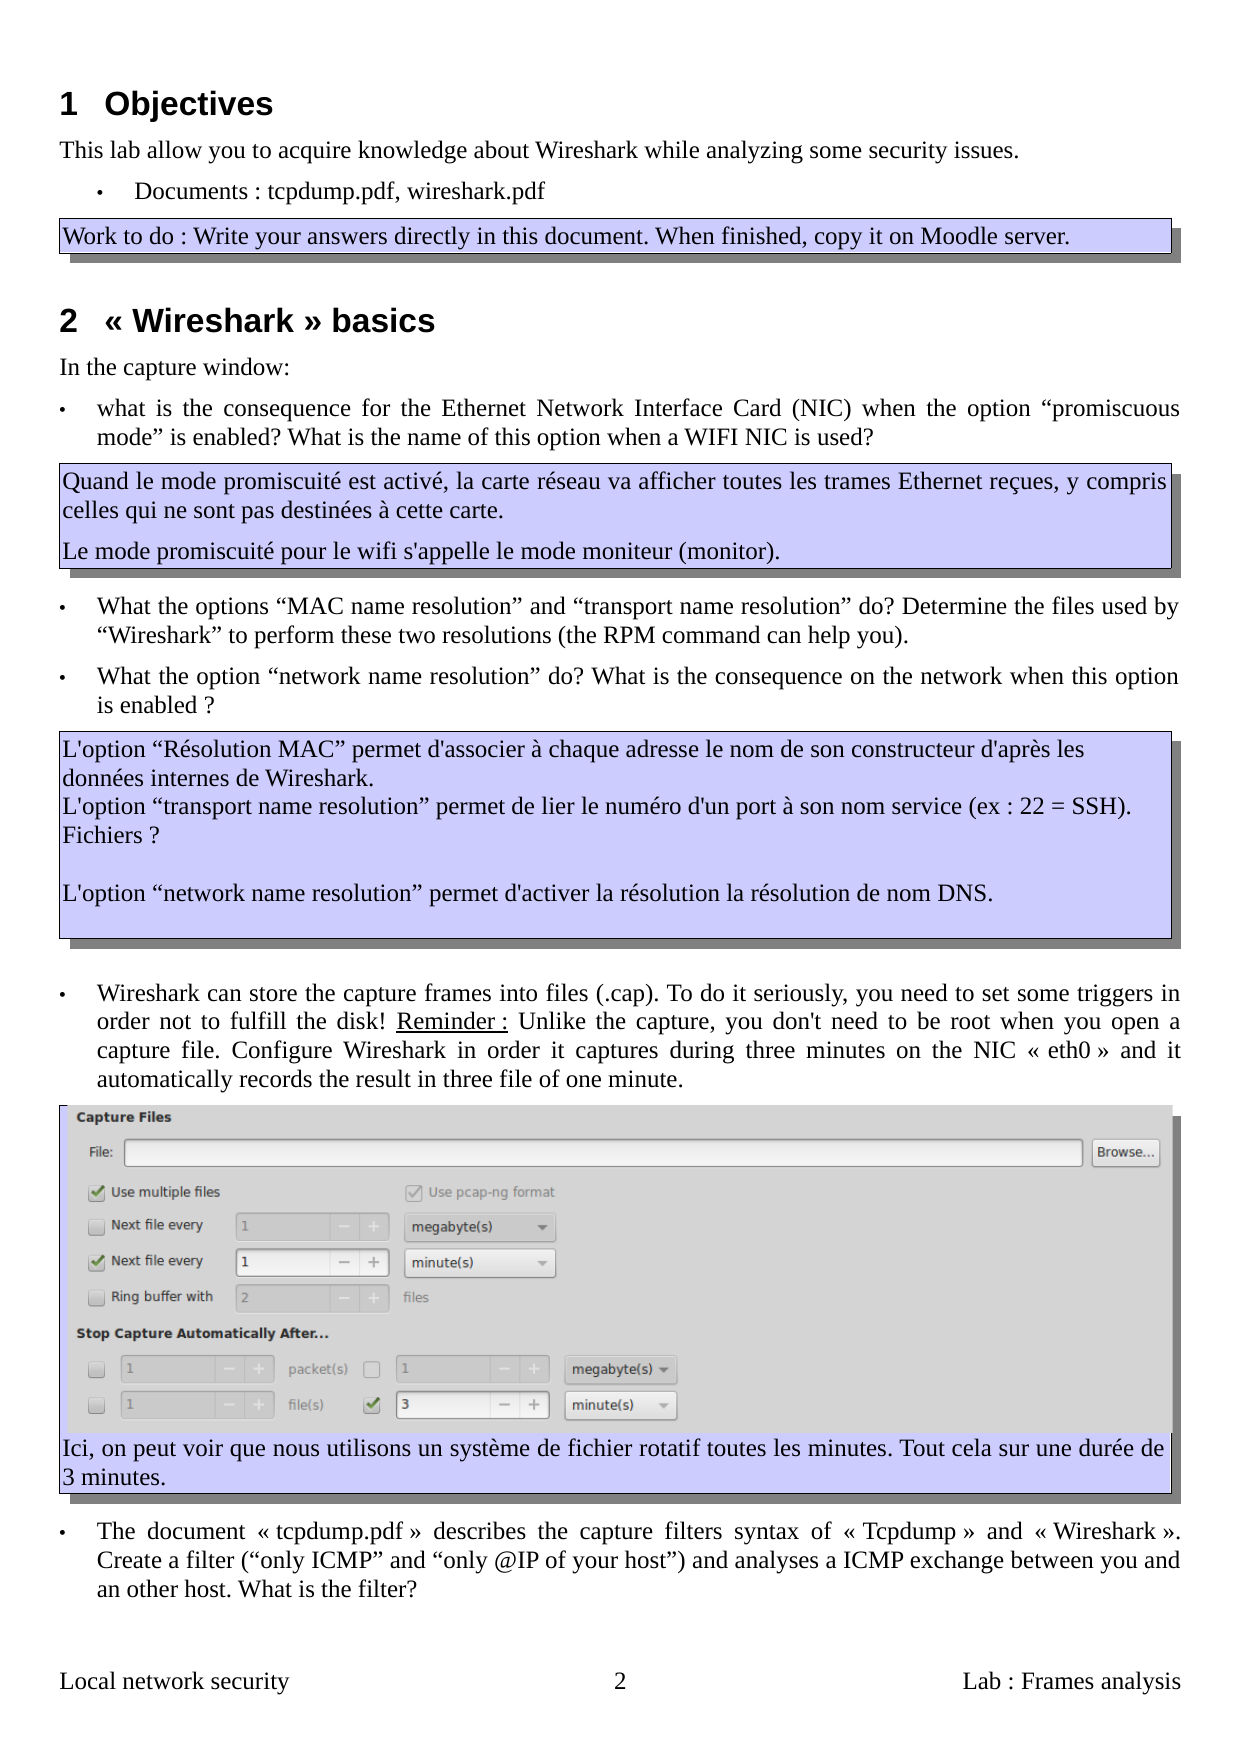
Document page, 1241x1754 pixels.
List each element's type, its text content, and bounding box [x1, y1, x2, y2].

text Quand le mode promiscuité est activé, la carte réseau va afficher toutes les trames Ethernet reçues, y compris celles qui ne sont pas destinées à cette carte. [60, 464, 1171, 523]
list Documents : tcpdump.pdf, wireshark.pdf [97, 176, 1181, 205]
text Fichiers ? [60, 817, 1171, 846]
text Ici, on peut voir que nous utilisons un système de fichier rotatif toutes les minutes. Tout cela sur une durée de 3 minutes. [60, 1106, 1171, 1493]
text L'option “network name resolution” permet d'activer la résolution la résolution de nom DNS. [60, 875, 1171, 903]
subtitle Objectives [59, 84, 1181, 123]
list What the option “network name resolution” do? What is the consequence on the network when this option is enabled ? [59, 661, 1181, 718]
text In the capture window: [59, 352, 1181, 381]
list what is the consequence for the Ethernet Network Interface Card (NIC) when the option “promiscuous mode” is enabled? What is the name of this option when a WIFI NIC is used? [59, 393, 1181, 451]
text L'option “Résolution MAC” permet d'associer à chaque adresse le nom de son constructeur d'après les données internes de Wireshark. [60, 732, 1171, 788]
text This lab allow you to acquire knowledge about Wireshark while analyzing some security issues. [59, 135, 1181, 164]
list The document « tcpdump.pdf » describes the capture filters syntax of « Tcpdump » and « Wireshark ». Create a filter (“only ICMP” and “only @IP of your host”) and analyses a ICMP exchange between you and an other host. What is the filter? [59, 1516, 1181, 1603]
list What the options “MAC name resolution” and “transport name resolution” do? Determine the files used by “Wireshark” to perform these two resolutions (the RPM command can help you). [59, 591, 1181, 648]
text Work to do : Write your answers directly in this document. When finished, copy it on Moodle server. [60, 219, 1171, 252]
subtitle « Wireshark » basics [59, 301, 1181, 339]
text L'option “transport name resolution” permet de lier le numéro d'un port à son nom service (ex : 22 = SSH). [60, 788, 1171, 817]
picture [67, 1105, 1173, 1433]
text Le mode promiscuité pour le wifi s'appelle le mode moniteur (monitor). [60, 533, 1171, 568]
list Wireshark can store the capture frames into files (.cap). To do it seriously, you need to set some triggers in order not to fulfill the disk! Reminder : Unlike the capture, you don't need to be root when you open a capture file. Configure Wireshark in order it captures during three minutes on the NIC « eth0 » and it automatically records the result in three file of one minute. [59, 978, 1181, 1093]
